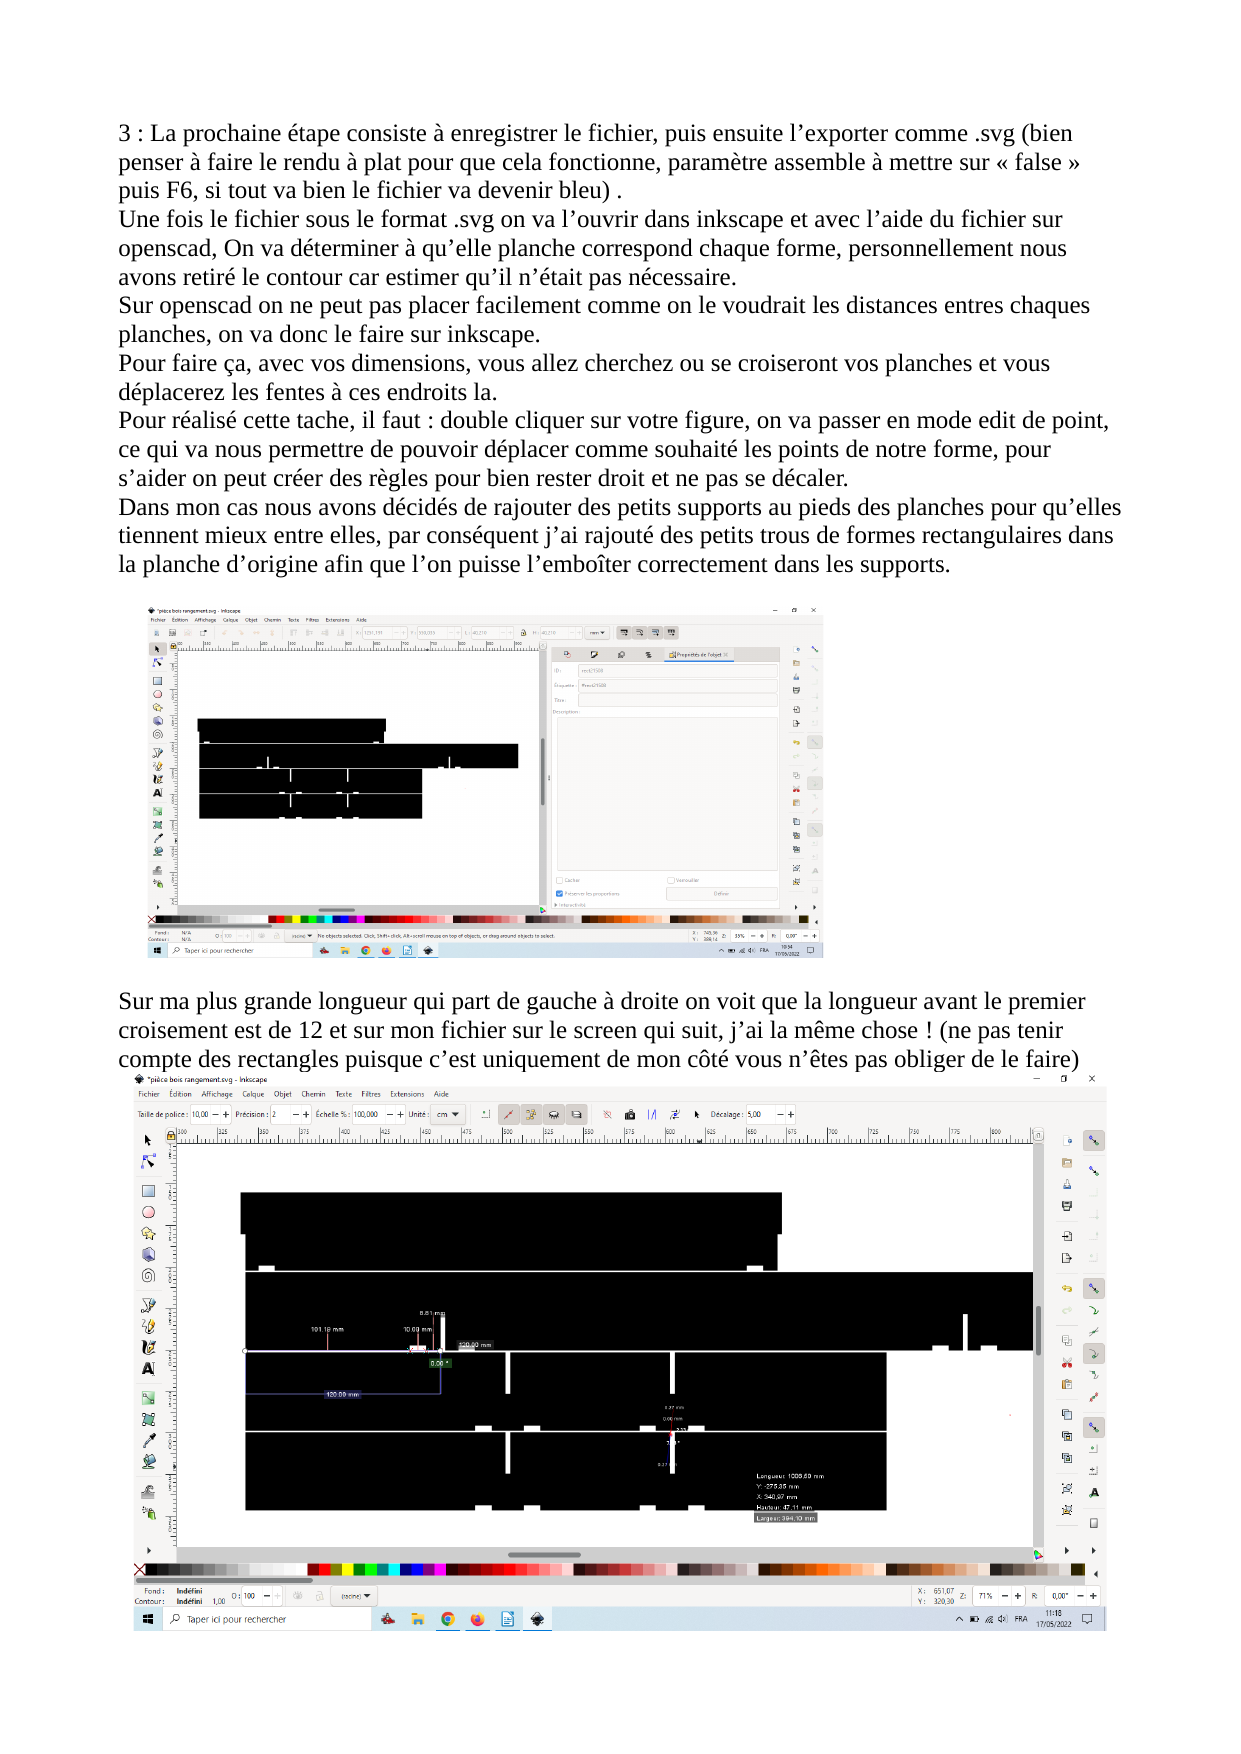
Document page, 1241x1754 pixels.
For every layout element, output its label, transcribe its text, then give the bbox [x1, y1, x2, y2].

text Sur ma plus grande longueur qui part de gauche à droite on voit que la longueur avant le premier croisement est de 12 et sur mon fichier sur le screen qui suit, j’ai la même chose ! (ne pas tenir compte des rectangles puisque c’est uniquement de mon côté vous n’êtes pas obliger de le faire) [118, 578, 1122, 1073]
text 3 : La prochaine étape consiste à enregistrer le fichier, puis ensuite l’exporter comme .svg (bien penser à faire le rendu à plat pour que cela fonctionne, paramètre assemble à mettre sur « false » puis F6, si tout va bien le fichier va devenir bleu) . Une fois le fichier sous le format .svg on va l’ouvrir dans inkscape et avec l’aide du fichier sur openscad, On va déterminer à qu’elle planche correspond chaque forme, personnellement nous avons retiré le contour car estimer qu’il n’était pas nécessaire. Sur openscad on ne peut pas placer facilement comme on le voudrait les distances entres chaques planches, on va donc le faire sur inkscape. Pour faire ça, avec vos dimensions, vous allez cherchez ou se croiseront vos planches et vous déplacerez les fentes à ces endroits la. Pour réalisé cette tache, il faut : double cliquer sur votre figure, on va passer en mode edit de point, ce qui va nous permettre de pouvoir déplacer comme souhaité les points de notre forme, pour s’aider on peut créer des règles pour bien rester droit et ne pas se décaler. Dans mon cas nous avons décidés de rajouter des petits supports au pieds des planches pour qu’elles tiennent mieux entre elles, par conséquent j’ai rajouté des petits trous de formes rectangulaires dans la planche d’origine afin que l’on puisse l’emboîter correctement dans les supports. [118, 118, 1122, 578]
picture [147, 606, 824, 958]
picture [133, 1072, 1107, 1631]
